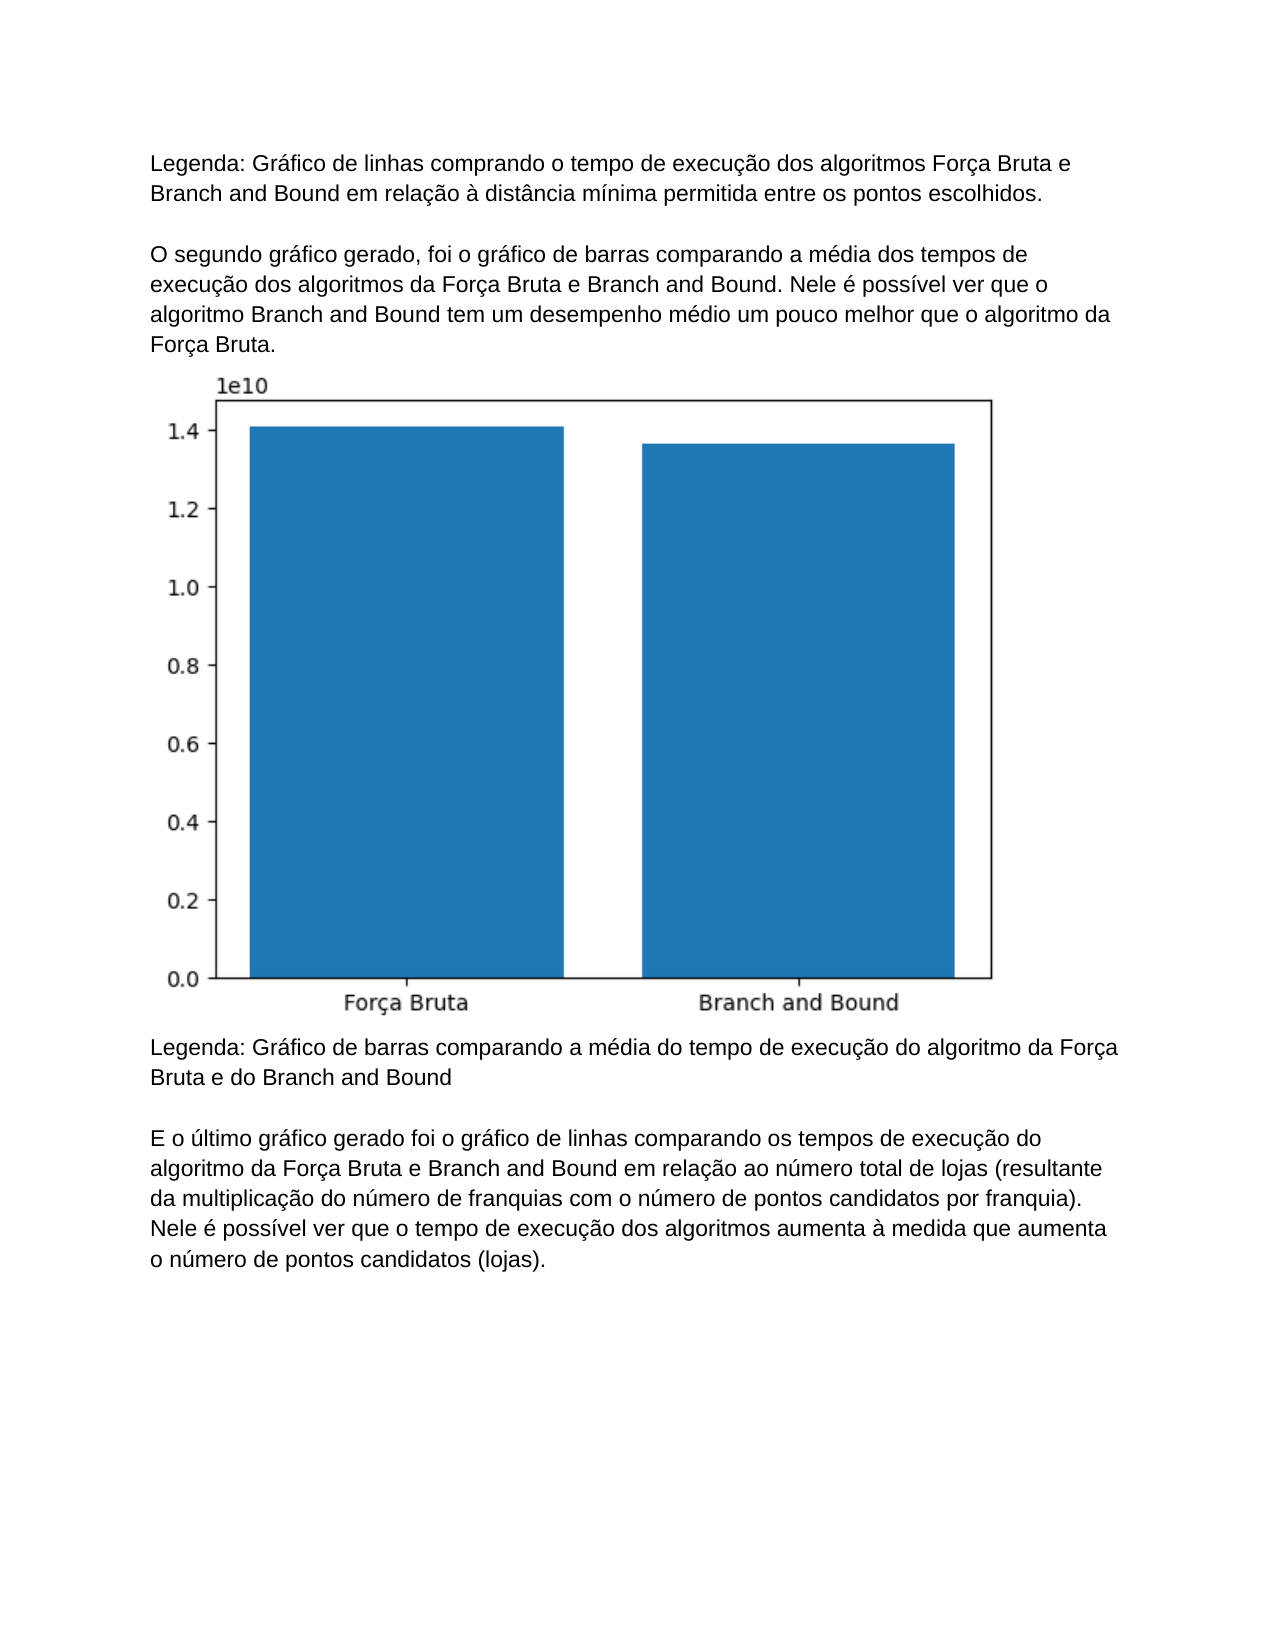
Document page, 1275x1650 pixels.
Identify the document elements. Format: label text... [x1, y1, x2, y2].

picture [150, 361, 1005, 1031]
text Legenda: Gráfico de linhas comprando o tempo de execução dos algoritmos Força Bruta e Branch and Bound em relação à distância mínima permitida entre os pontos escolhidos. O segundo gráfico gerado, foi o gráfico de barras comparando a média dos tempos de execução dos algoritmos da Força Bruta e Branch and Bound. Nele é possível ver que o algoritmo Branch and Bound tem um desempenho médio um pouco melhor que o algoritmo da Força Bruta. Legenda: Gráfico de barras comparando a média do tempo de execução do algoritmo da Força Bruta e do Branch and Bound E o último gráfico gerado foi o gráfico de linhas comparando os tempos de execução do algoritmo da Força Bruta e Branch and Bound em relação ao número total de lojas (resultante da multiplicação do número de franquias com o número de pontos candidatos por franquia). Nele é possível ver que o tempo de execução dos algoritmos aumenta à medida que aumenta o número de pontos candidatos (lojas). [150, 150, 1125, 1272]
